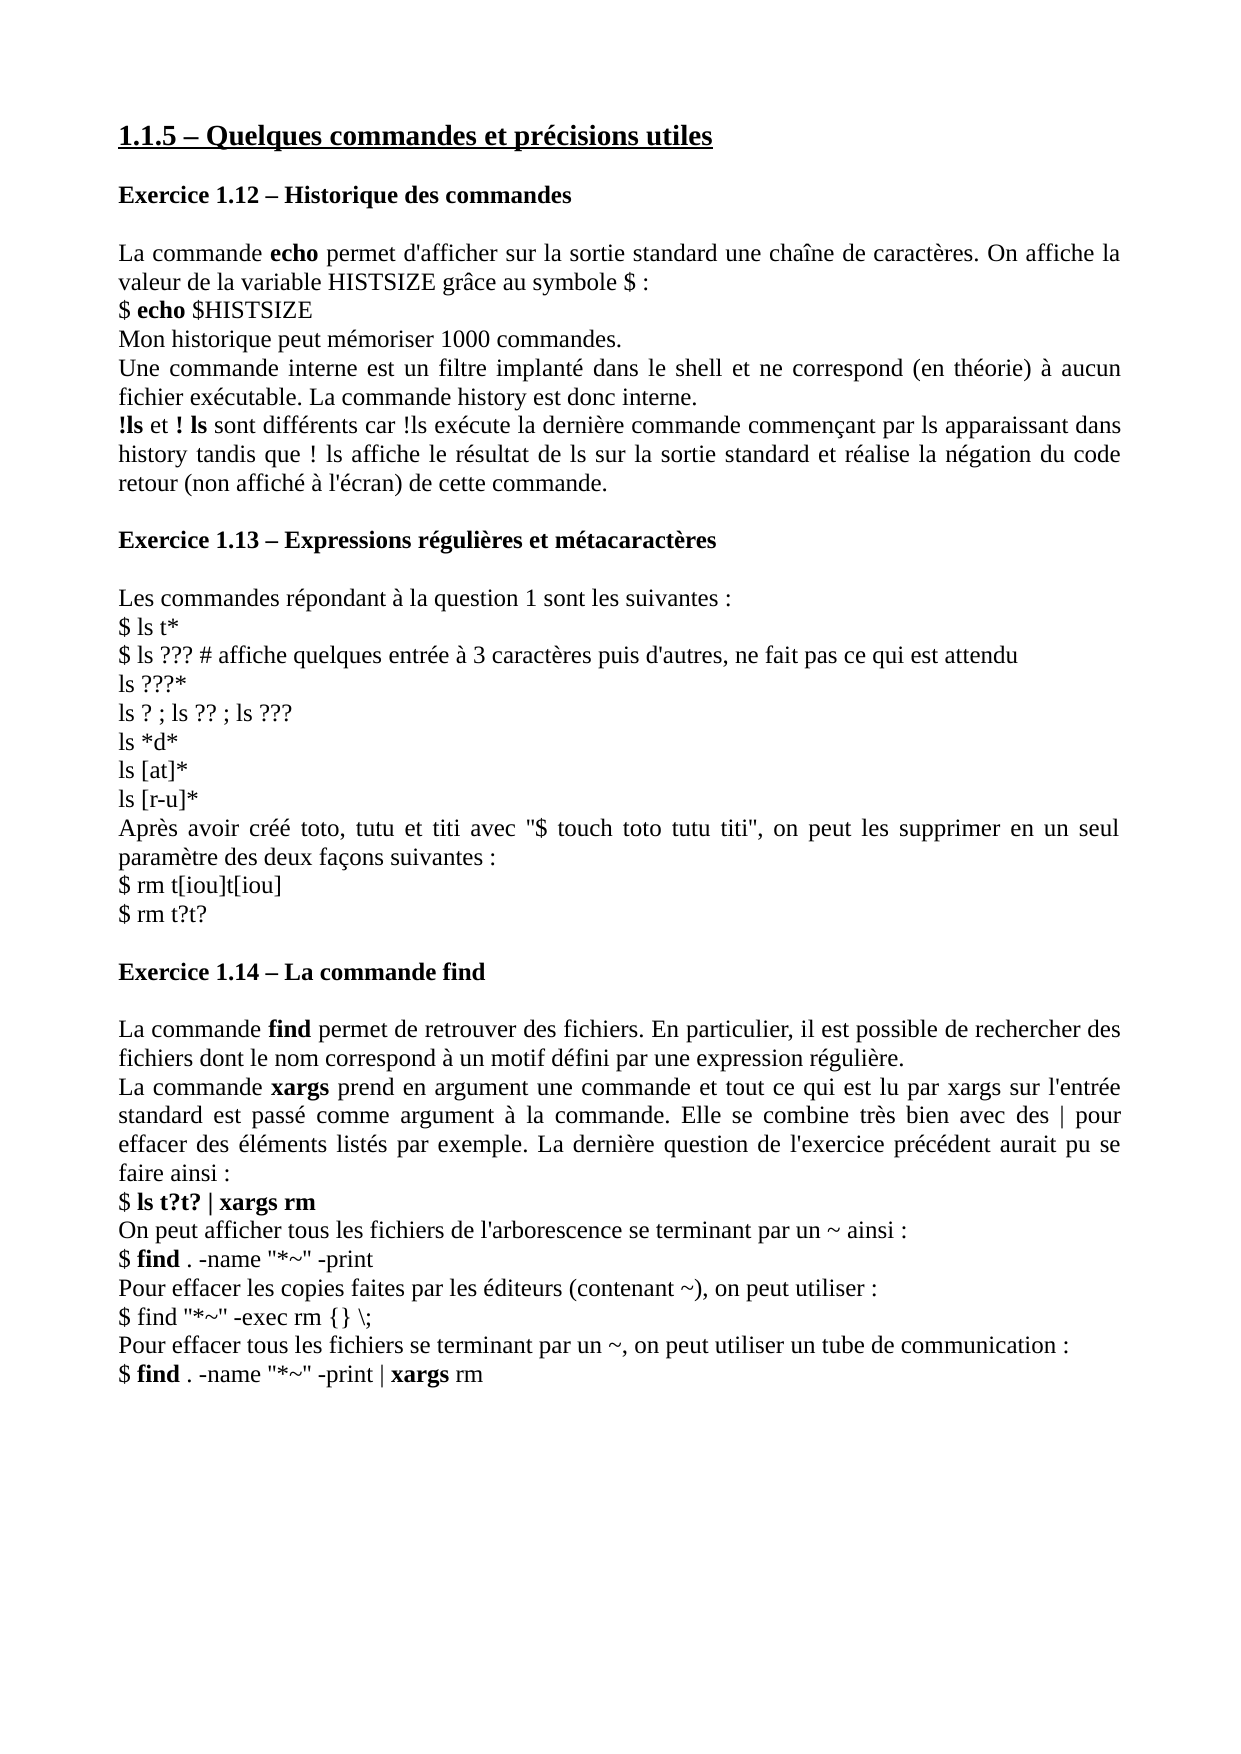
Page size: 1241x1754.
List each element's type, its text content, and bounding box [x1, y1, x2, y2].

text $ rm t[iou]t[iou] [118, 870, 1122, 899]
text !ls et ! ls sont différents car !ls exécute la dernière commande commençant par ls apparaissant dans history tandis que ! ls affiche le résultat de ls sur la sortie standard et réalise la négation du code retour (non affiché à l'écran) de cette commande. [118, 410, 1122, 497]
text $ echo $HISTSIZE [118, 295, 1122, 324]
text $ ls t* [118, 612, 1122, 640]
text Pour effacer les copies faites par les éditeurs (contenant ~), on peut utiliser : [118, 1273, 1122, 1302]
text Exercice 1.13 – Expressions régulières et métacaractères [118, 525, 1122, 554]
text $ ls ??? # affiche quelques entrée à 3 caractères puis d'autres, ne fait pas ce qui est attendu [118, 640, 1122, 669]
text ls [r-u]* [118, 784, 1122, 813]
text Après avoir créé toto, tutu et titi avec ''$ touch toto tutu titi'', on peut les supprimer en un seul paramètre des deux façons suivantes : [118, 813, 1122, 870]
text Mon historique peut mémoriser 1000 commandes. [118, 324, 1122, 353]
text $ ls t?t? | xargs rm [118, 1187, 1122, 1215]
text Les commandes répondant à la question 1 sont les suivantes : [118, 583, 1122, 612]
text $ find . -name ''*~'' -print [118, 1244, 1122, 1273]
text La commande echo permet d'afficher sur la sortie standard une chaîne de caractères. On affiche la valeur de la variable HISTSIZE grâce au symbole $ : [118, 238, 1122, 295]
text $ find . -name ''*~'' -print | xargs rm [118, 1359, 1122, 1388]
text ls ???* [118, 669, 1122, 698]
text ls [at]* [118, 755, 1122, 784]
text Une commande interne est un filtre implanté dans le shell et ne correspond (en théorie) à aucun fichier exécutable. La commande history est donc interne. [118, 353, 1122, 410]
text $ rm t?t? [118, 899, 1122, 928]
text $ find ''*~'' -exec rm {} \; [118, 1302, 1122, 1330]
text 1.1.5 – Quelques commandes et précisions utiles [118, 118, 1122, 152]
text Pour effacer tous les fichiers se terminant par un ~, on peut utiliser un tube de communication : [118, 1330, 1122, 1359]
text Exercice 1.14 – La commande find [118, 957, 1122, 985]
text Exercice 1.12 – Historique des commandes [118, 180, 1122, 209]
text La commande xargs prend en argument une commande et tout ce qui est lu par xargs sur l'entrée standard est passé comme argument à la commande. Elle se combine très bien avec des | pour effacer des éléments listés par exemple. La dernière question de l'exercice précédent aurait pu se faire ainsi : [118, 1072, 1122, 1187]
text On peut afficher tous les fichiers de l'arborescence se terminant par un ~ ainsi : [118, 1215, 1122, 1244]
text ls ? ; ls ?? ; ls ??? [118, 698, 1122, 727]
text ls *d* [118, 727, 1122, 755]
text La commande find permet de retrouver des fichiers. En particulier, il est possible de rechercher des fichiers dont le nom correspond à un motif défini par une expression régulière. [118, 1014, 1122, 1072]
